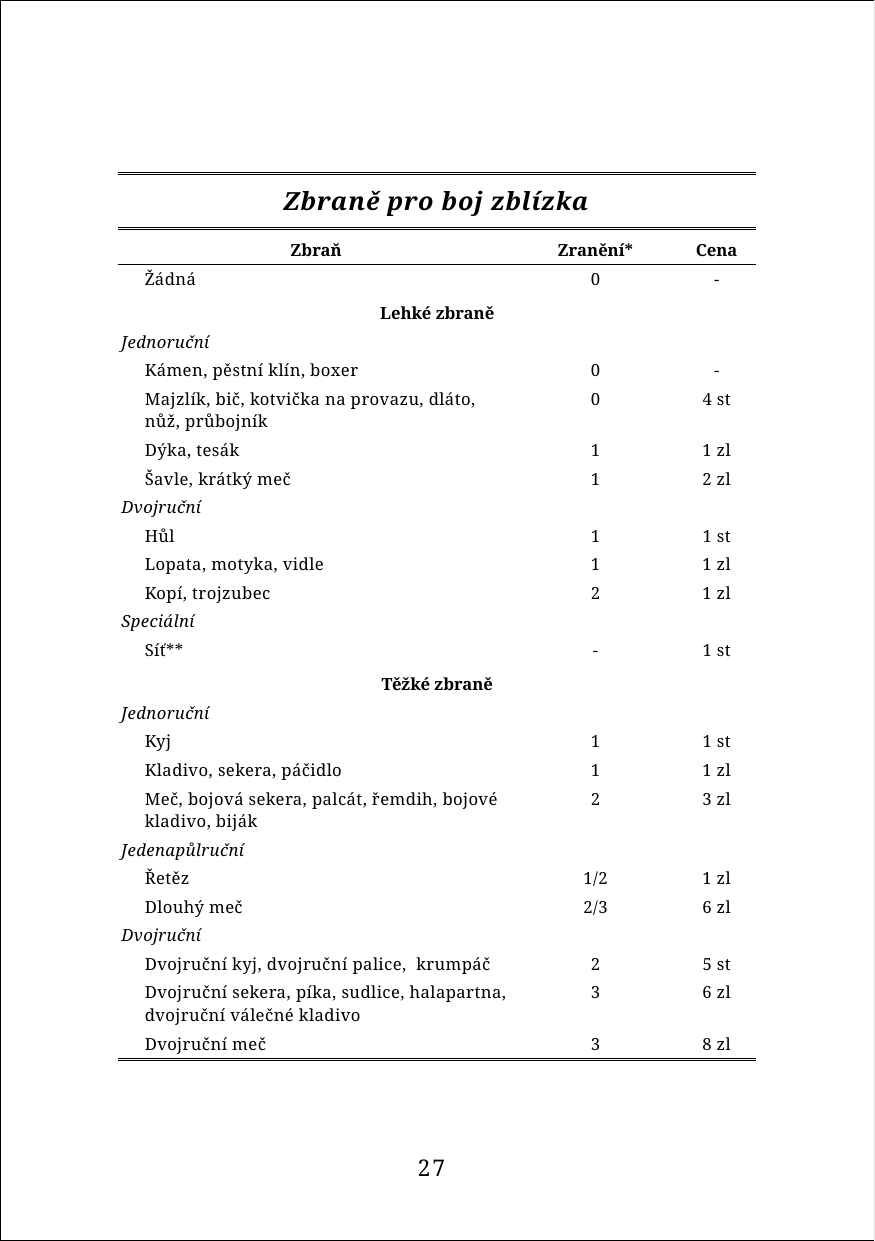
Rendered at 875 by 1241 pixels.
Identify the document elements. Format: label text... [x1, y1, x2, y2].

table_cell [118, 356, 142, 384]
table_cell - [677, 265, 756, 293]
table_cell 1 [514, 436, 677, 464]
table_cell Hůl [142, 521, 513, 550]
table_cell 1 zl [677, 436, 756, 464]
table_cell Cena [677, 230, 756, 264]
table_cell Dvojruční sekera, píka, sudlice, halapartna, dvojruční válečné kladivo [142, 978, 513, 1029]
table_cell [118, 893, 142, 921]
table_cell 2/3 [514, 893, 677, 921]
table_cell [118, 864, 142, 892]
table_cell Žádná [142, 265, 513, 293]
table_cell [118, 756, 142, 784]
table_cell [118, 385, 142, 436]
table_cell 8 zl [677, 1029, 756, 1058]
table_cell 1 [514, 550, 677, 578]
table_cell Lopata, motyka, vidle [142, 550, 513, 578]
table_cell Kladivo, sekera, páčidlo [142, 756, 513, 784]
table_cell [118, 1029, 142, 1058]
table_cell 2 zl [677, 464, 756, 493]
table_cell Lehké zbraně [118, 293, 756, 327]
table_cell [118, 579, 142, 607]
table_cell 6 zl [677, 893, 756, 921]
table_cell Dvojruční [118, 493, 513, 521]
table_cell Kámen, pěstní klín, boxer [142, 356, 513, 384]
table_cell [514, 493, 677, 521]
table_cell 3 [514, 978, 677, 1029]
table_cell Dlouhý meč [142, 893, 513, 921]
table_cell 1 zl [677, 550, 756, 578]
table_cell [118, 550, 142, 578]
table_cell Jedenapůlruční [118, 835, 756, 864]
table_cell 1 st [677, 636, 756, 664]
table_cell [118, 464, 142, 493]
table_cell Kopí, trojzubec [142, 579, 513, 607]
table_cell [118, 978, 142, 1029]
table_cell [118, 265, 142, 293]
table_cell Zbraň [118, 230, 513, 264]
table_cell 0 [514, 356, 677, 384]
table_cell [118, 521, 142, 550]
table_header Zbraně pro boj zblízka [118, 175, 756, 227]
table_cell Dvojruční kyj, dvojruční palice, krumpáč [142, 950, 513, 978]
table_cell - [677, 356, 756, 384]
table_cell Majzlík, bič, kotvička na provazu, dláto, nůž, průbojník [142, 385, 513, 436]
table_cell 1 st [677, 521, 756, 550]
table_cell Těžké zbraně [118, 664, 756, 698]
table_cell 1 [514, 727, 677, 756]
table_cell 1 [514, 756, 677, 784]
table_cell 1 zl [677, 756, 756, 784]
table_cell [118, 636, 142, 664]
table_cell Meč, bojová sekera, palcát, řemdih, bojové kladivo, biják [142, 784, 513, 835]
table_cell 0 [514, 385, 677, 436]
table_cell 0 [514, 265, 677, 293]
table_cell Řetěz [142, 864, 513, 892]
table_cell [118, 727, 142, 756]
table_cell 5 st [677, 950, 756, 978]
table_cell 3 [514, 1029, 677, 1058]
table_cell [677, 493, 756, 521]
table_cell 3 zl [677, 784, 756, 835]
table_cell 1 zl [677, 579, 756, 607]
table_cell [118, 784, 142, 835]
table_cell 2 [514, 579, 677, 607]
table_cell Dvojruční [118, 921, 756, 949]
table_cell Šavle, krátký meč [142, 464, 513, 493]
table_cell [118, 950, 142, 978]
table_cell 2 [514, 784, 677, 835]
table_cell 4 st [677, 385, 756, 436]
table_cell [118, 436, 142, 464]
table_cell 1 [514, 521, 677, 550]
table_cell 1/2 [514, 864, 677, 892]
table_cell - [514, 636, 677, 664]
table_cell 6 zl [677, 978, 756, 1029]
table_cell Jednoruční [118, 328, 756, 356]
table_cell Dýka, tesák [142, 436, 513, 464]
table_cell Dvojruční meč [142, 1029, 513, 1058]
table_cell Jednoruční [118, 699, 756, 727]
table_cell Zranění* [514, 230, 677, 264]
table_cell 1 st [677, 727, 756, 756]
table_cell 1 zl [677, 864, 756, 892]
table_cell 1 [514, 464, 677, 493]
table_cell Kyj [142, 727, 513, 756]
table_cell 2 [514, 950, 677, 978]
table_cell Síť** [142, 636, 513, 664]
table_cell Speciální [118, 607, 756, 636]
